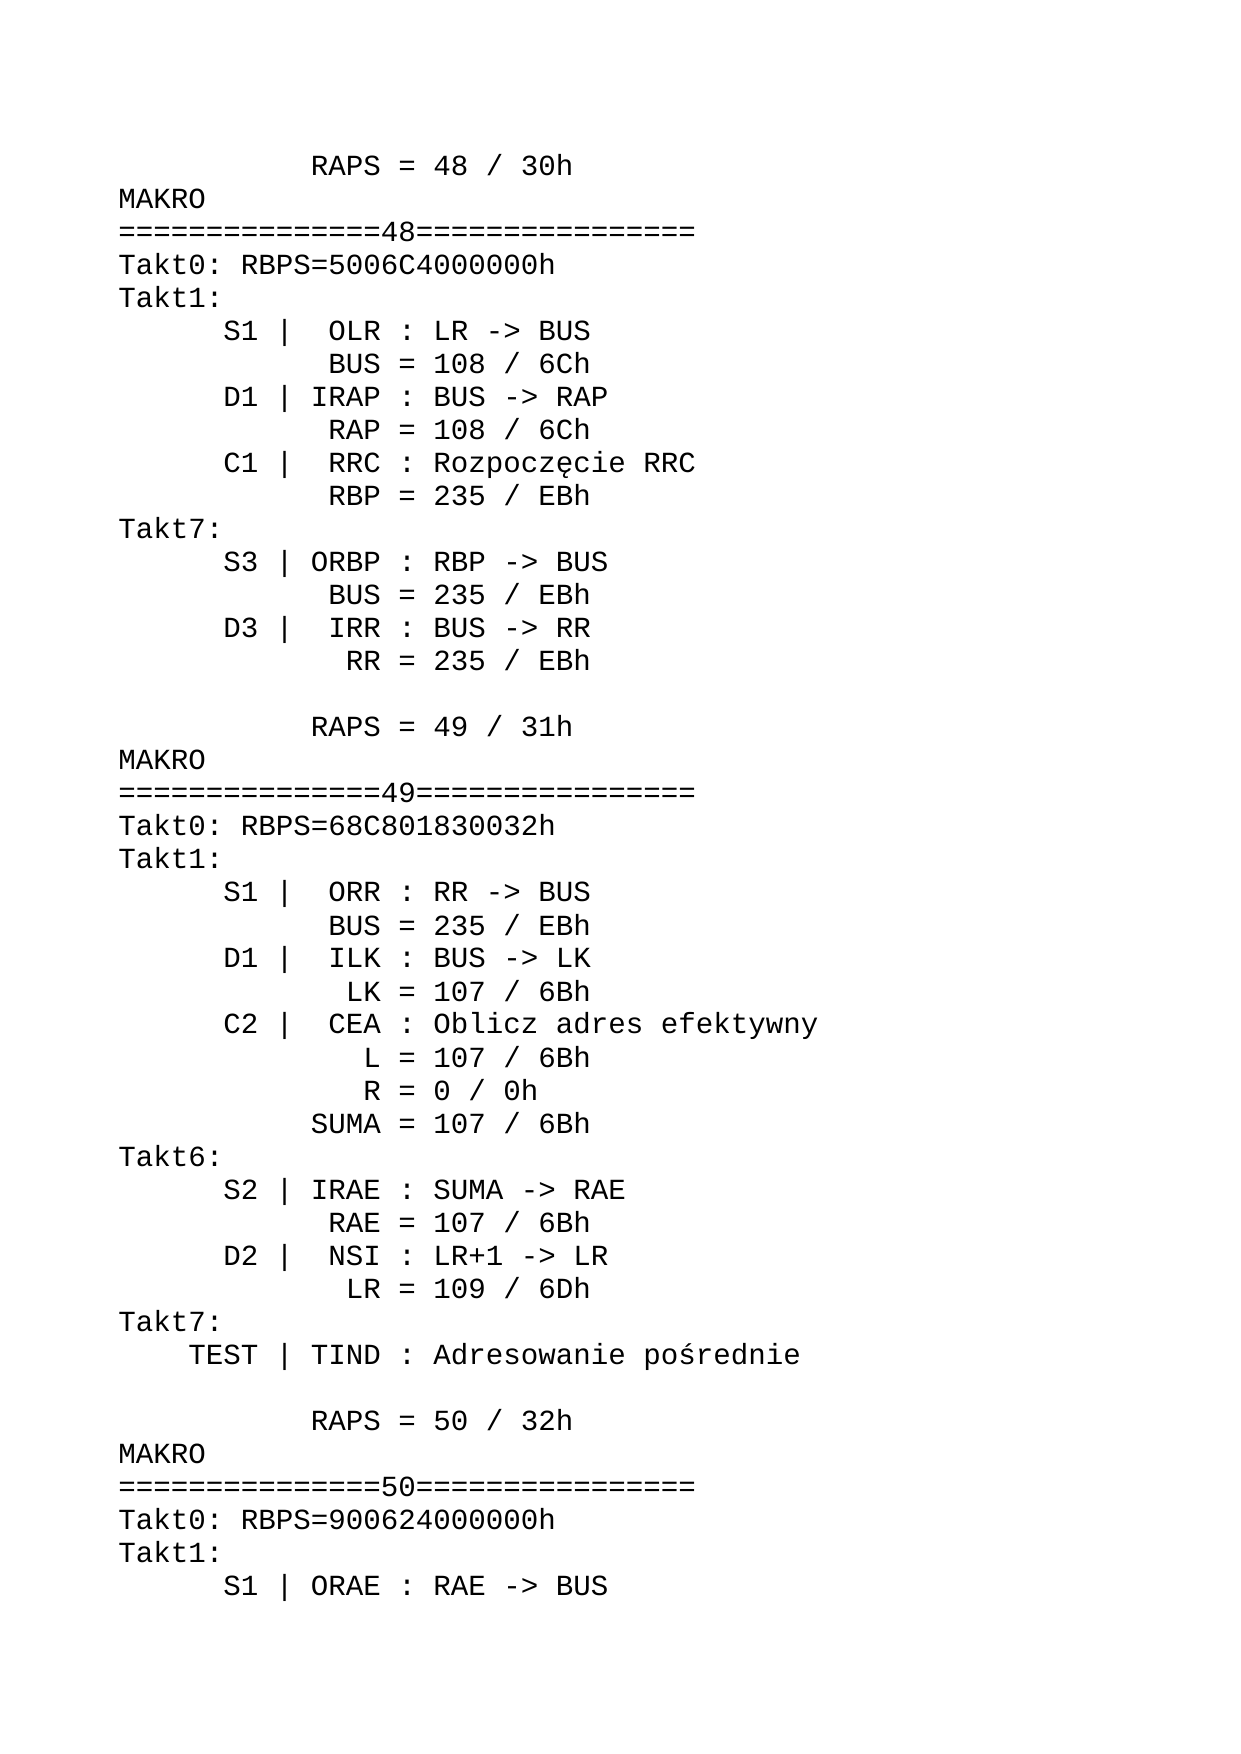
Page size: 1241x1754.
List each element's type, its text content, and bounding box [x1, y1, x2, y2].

text BUS = 235 / EBh [118, 580, 1122, 613]
text RAPS = 48 / 30h [118, 151, 1122, 184]
text LR = 109 / 6Dh [118, 1274, 1122, 1307]
text LK = 107 / 6Bh [118, 977, 1122, 1010]
text D2 | NSI : LR+1 -> LR [118, 1241, 1122, 1274]
text ===============50================ [118, 1472, 1122, 1505]
text D1 | ILK : BUS -> LK [118, 944, 1122, 977]
text Takt1: [118, 283, 1122, 316]
text ===============48================ [118, 217, 1122, 250]
text C2 | CEA : Oblicz adres efektywny [118, 1010, 1122, 1043]
text ===============49================ [118, 778, 1122, 812]
text Takt0: RBPS=5006C4000000h [118, 250, 1122, 283]
text R = 0 / 0h [118, 1076, 1122, 1109]
text Takt6: [118, 1142, 1122, 1175]
text L = 107 / 6Bh [118, 1043, 1122, 1076]
text Takt0: RBPS=68C801830032h [118, 812, 1122, 844]
text SUMA = 107 / 6Bh [118, 1109, 1122, 1142]
text MAKRO [118, 184, 1122, 217]
text RAP = 108 / 6Ch [118, 415, 1122, 448]
text TEST | TIND : Adresowanie pośrednie [118, 1340, 1122, 1373]
text MAKRO [118, 1439, 1122, 1472]
text Takt7: [118, 1307, 1122, 1340]
text Takt1: [118, 1538, 1122, 1571]
text S1 | ORR : RR -> BUS [118, 878, 1122, 911]
text BUS = 235 / EBh [118, 911, 1122, 944]
text BUS = 108 / 6Ch [118, 349, 1122, 382]
text Takt7: [118, 514, 1122, 547]
text S3 | ORBP : RBP -> BUS [118, 547, 1122, 580]
text S1 | ORAE : RAE -> BUS [118, 1571, 1122, 1604]
text MAKRO [118, 746, 1122, 778]
text Takt1: [118, 844, 1122, 878]
text Takt0: RBPS=900624000000h [118, 1505, 1122, 1538]
text RBP = 235 / EBh [118, 481, 1122, 514]
text C1 | RRC : Rozpoczęcie RRC [118, 448, 1122, 481]
text D3 | IRR : BUS -> RR [118, 613, 1122, 646]
text RAPS = 50 / 32h [118, 1406, 1122, 1439]
text RAPS = 49 / 31h [118, 712, 1122, 746]
text RR = 235 / EBh [118, 646, 1122, 679]
text RAE = 107 / 6Bh [118, 1208, 1122, 1241]
text D1 | IRAP : BUS -> RAP [118, 382, 1122, 415]
text S2 | IRAE : SUMA -> RAE [118, 1175, 1122, 1208]
text S1 | OLR : LR -> BUS [118, 316, 1122, 349]
